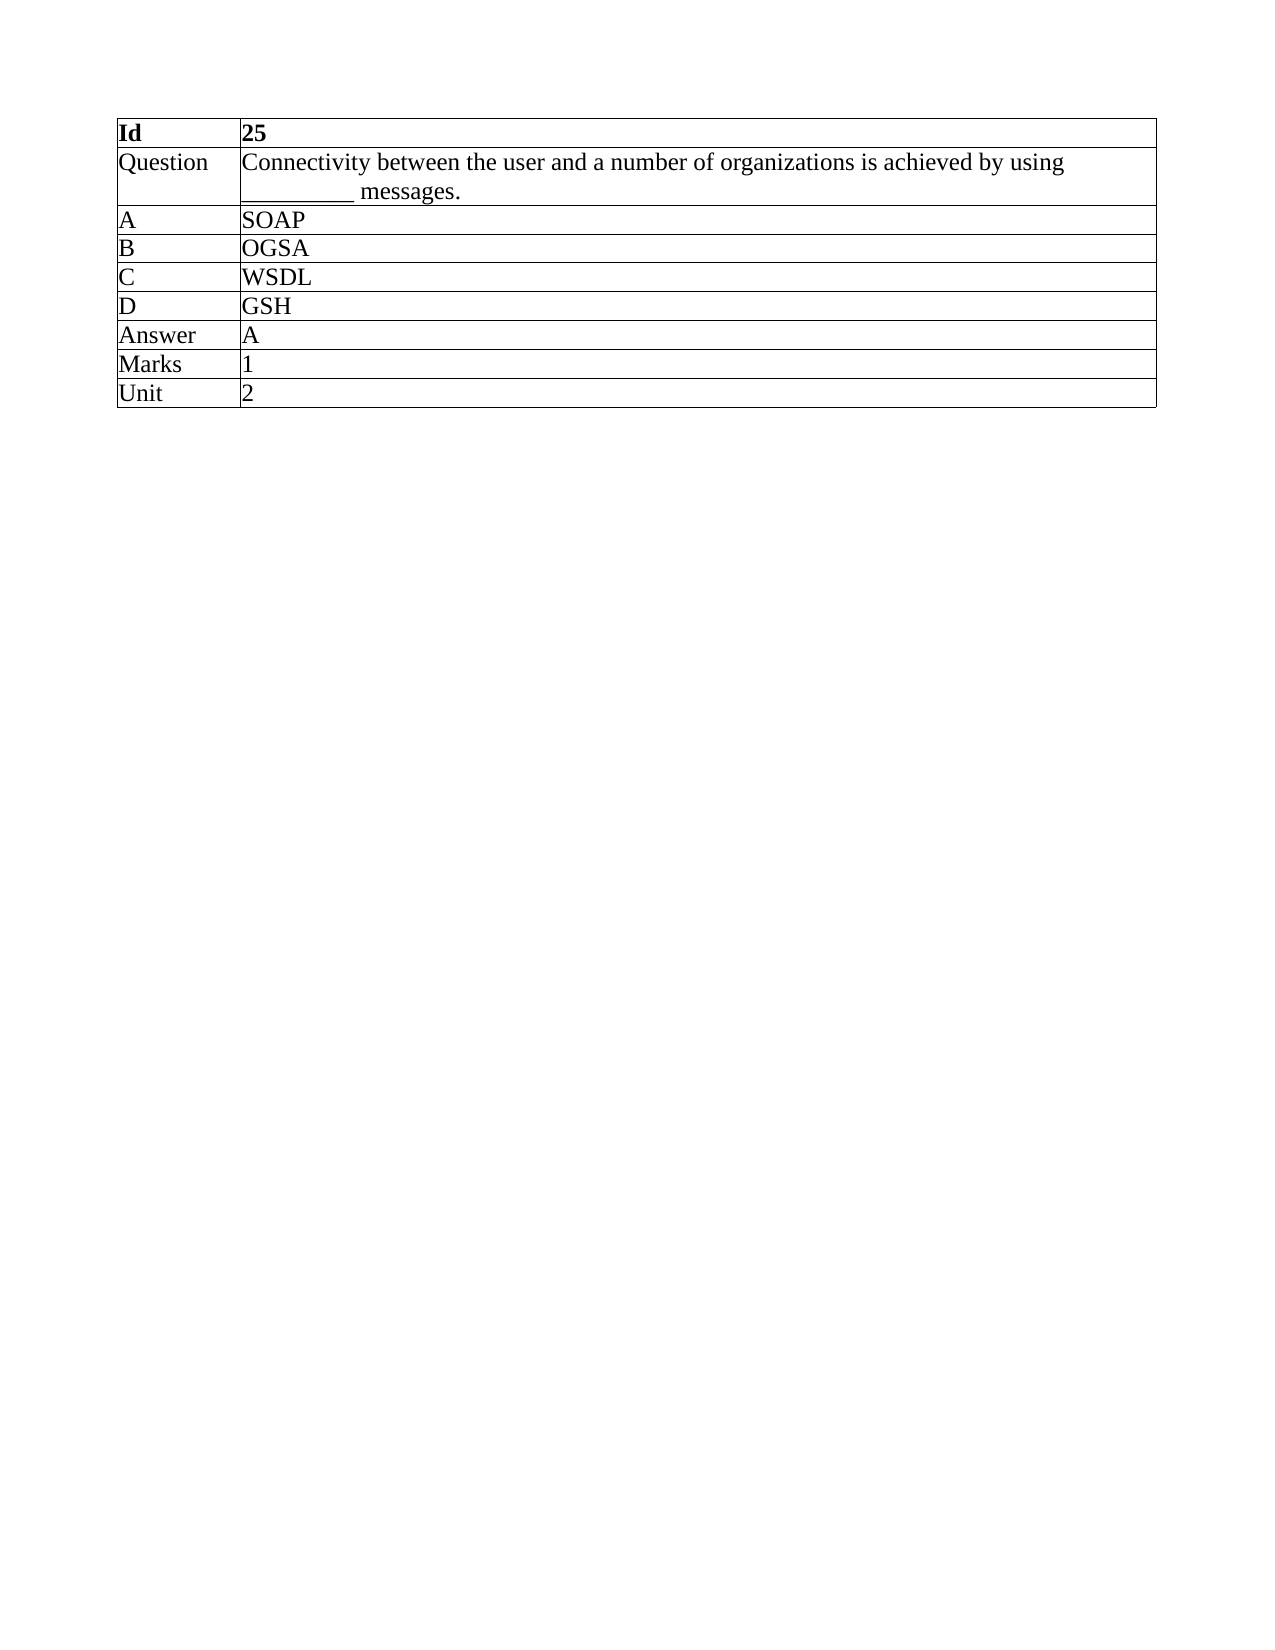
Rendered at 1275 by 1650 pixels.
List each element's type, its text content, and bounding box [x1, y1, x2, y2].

table_cell WSDL [241, 263, 1156, 291]
table_cell Question [118, 148, 240, 204]
table_cell 1 [241, 350, 1156, 378]
table_cell Connectivity between the user and a number of organizations is achieved by using _________ messages. [241, 148, 1156, 204]
table_cell A [241, 321, 1156, 349]
table_cell OGSA [241, 235, 1156, 262]
table_cell Answer [118, 321, 240, 349]
table_header 25 [241, 119, 1156, 147]
table_cell Marks [118, 350, 240, 378]
table_header Id [118, 119, 240, 147]
table_cell 2 [241, 379, 1156, 407]
table_cell D [118, 292, 240, 320]
table_cell Unit [118, 379, 240, 407]
table_cell A [118, 206, 240, 233]
table_cell B [118, 235, 240, 262]
table_cell C [118, 263, 240, 291]
table_cell GSH [241, 292, 1156, 320]
table_cell SOAP [241, 206, 1156, 233]
